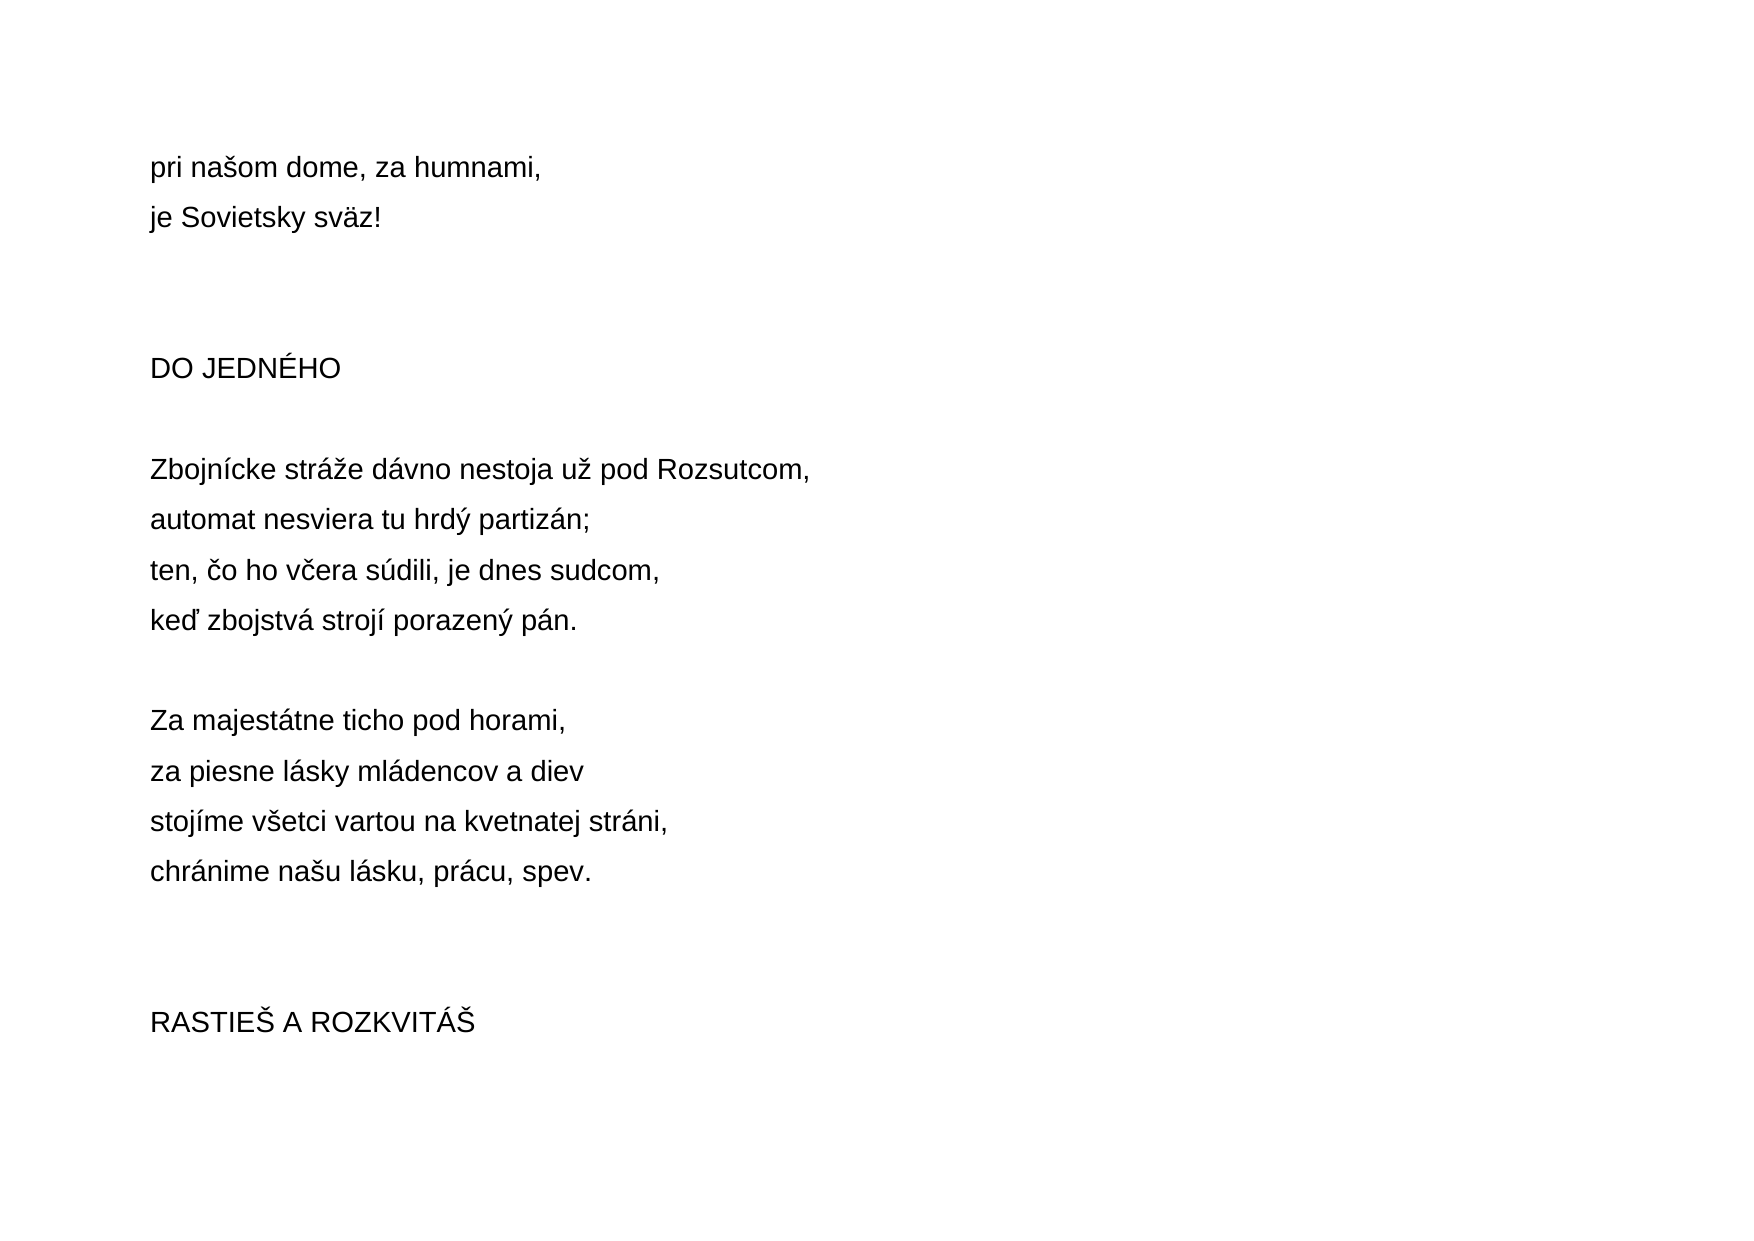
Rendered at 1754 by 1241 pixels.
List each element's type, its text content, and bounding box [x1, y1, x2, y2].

text za piesne lásky mládencov a diev [150, 754, 1243, 787]
text je Sovietsky sväz! [150, 200, 1243, 234]
text DO JEDNÉHO [150, 351, 1243, 385]
text RASTIEŠ A ROZKVITÁŠ [150, 1005, 1243, 1039]
text stojíme všetci vartou na kvetnatej stráni, [150, 804, 1243, 838]
text pri našom dome, za humnami, [150, 150, 1243, 183]
text chránime našu lásku, prácu, spev. [150, 854, 1243, 888]
text ten, čo ho včera súdili, je dnes sudcom, [150, 552, 1243, 586]
text keď zbojstvá strojí porazený pán. [150, 603, 1243, 636]
text Za majestátne ticho pod horami, [150, 703, 1243, 737]
text Zbojnícke stráže dávno nestoja už pod Rozsutcom, [150, 452, 1243, 485]
text automat nesviera tu hrdý partizán; [150, 502, 1243, 536]
